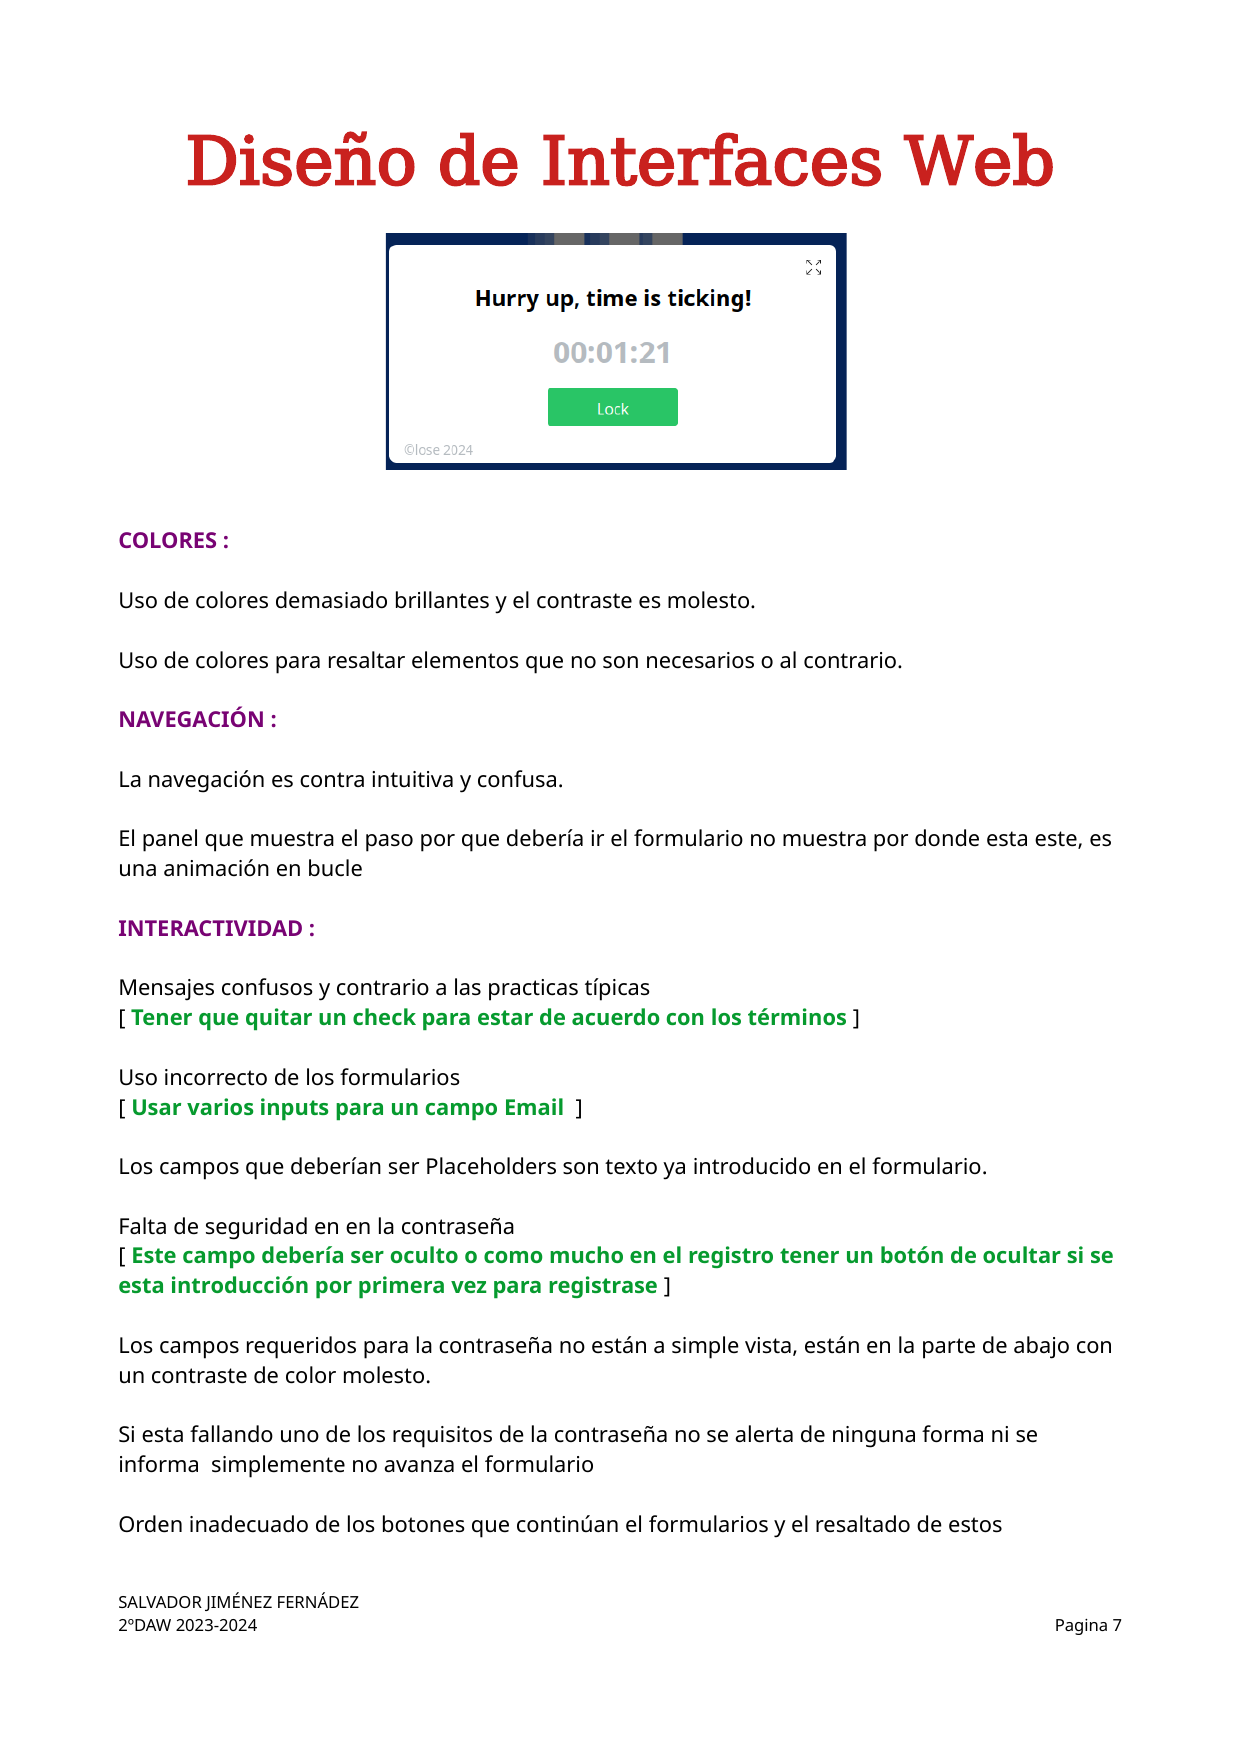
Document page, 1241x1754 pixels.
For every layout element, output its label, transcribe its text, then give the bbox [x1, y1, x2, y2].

text La navegación es contra intuitiva y confusa. [118, 764, 1122, 794]
text Orden inadecuado de los botones que continúan el formularios y el resaltado de estos [118, 1509, 1122, 1538]
text Los campos requeridos para la contraseña no están a simple vista, están en la parte de abajo con un contraste de color molesto. [118, 1330, 1122, 1389]
text Falta de seguridad en en la contraseña [118, 1211, 1122, 1241]
text Mensajes confusos y contrario a las practicas típicas [118, 972, 1122, 1002]
text [ Usar varios inputs para un campo Email ] [118, 1092, 1122, 1121]
text [ Tener que quitar un check para estar de acuerdo con los términos ] [118, 1002, 1122, 1032]
text Los campos que deberían ser Placeholders son texto ya introducido en el formulario. [118, 1151, 1122, 1181]
text Uso incorrecto de los formularios [118, 1062, 1122, 1092]
text Uso de colores para resaltar elementos que no son necesarios o al contrario. [118, 645, 1122, 674]
text Uso de colores demasiado brillantes y el contraste es molesto. [118, 585, 1122, 615]
text INTERACTIVIDAD : [118, 913, 1122, 943]
picture [385, 233, 847, 470]
text [ Este campo debería ser oculto o como mucho en el registro tener un botón de ocultar si se esta introducción por primera vez para registrase ] [118, 1241, 1122, 1300]
text Si esta fallando uno de los requisitos de la contraseña no se alerta de ninguna forma ni se informa simplemente no avanza el formulario [118, 1419, 1122, 1479]
text COLORES : [118, 526, 1122, 555]
text El panel que muestra el paso por que debería ir el formulario no muestra por donde esta este, es una animación en bucle [118, 823, 1122, 883]
text NAVEGACIÓN : [118, 704, 1122, 734]
